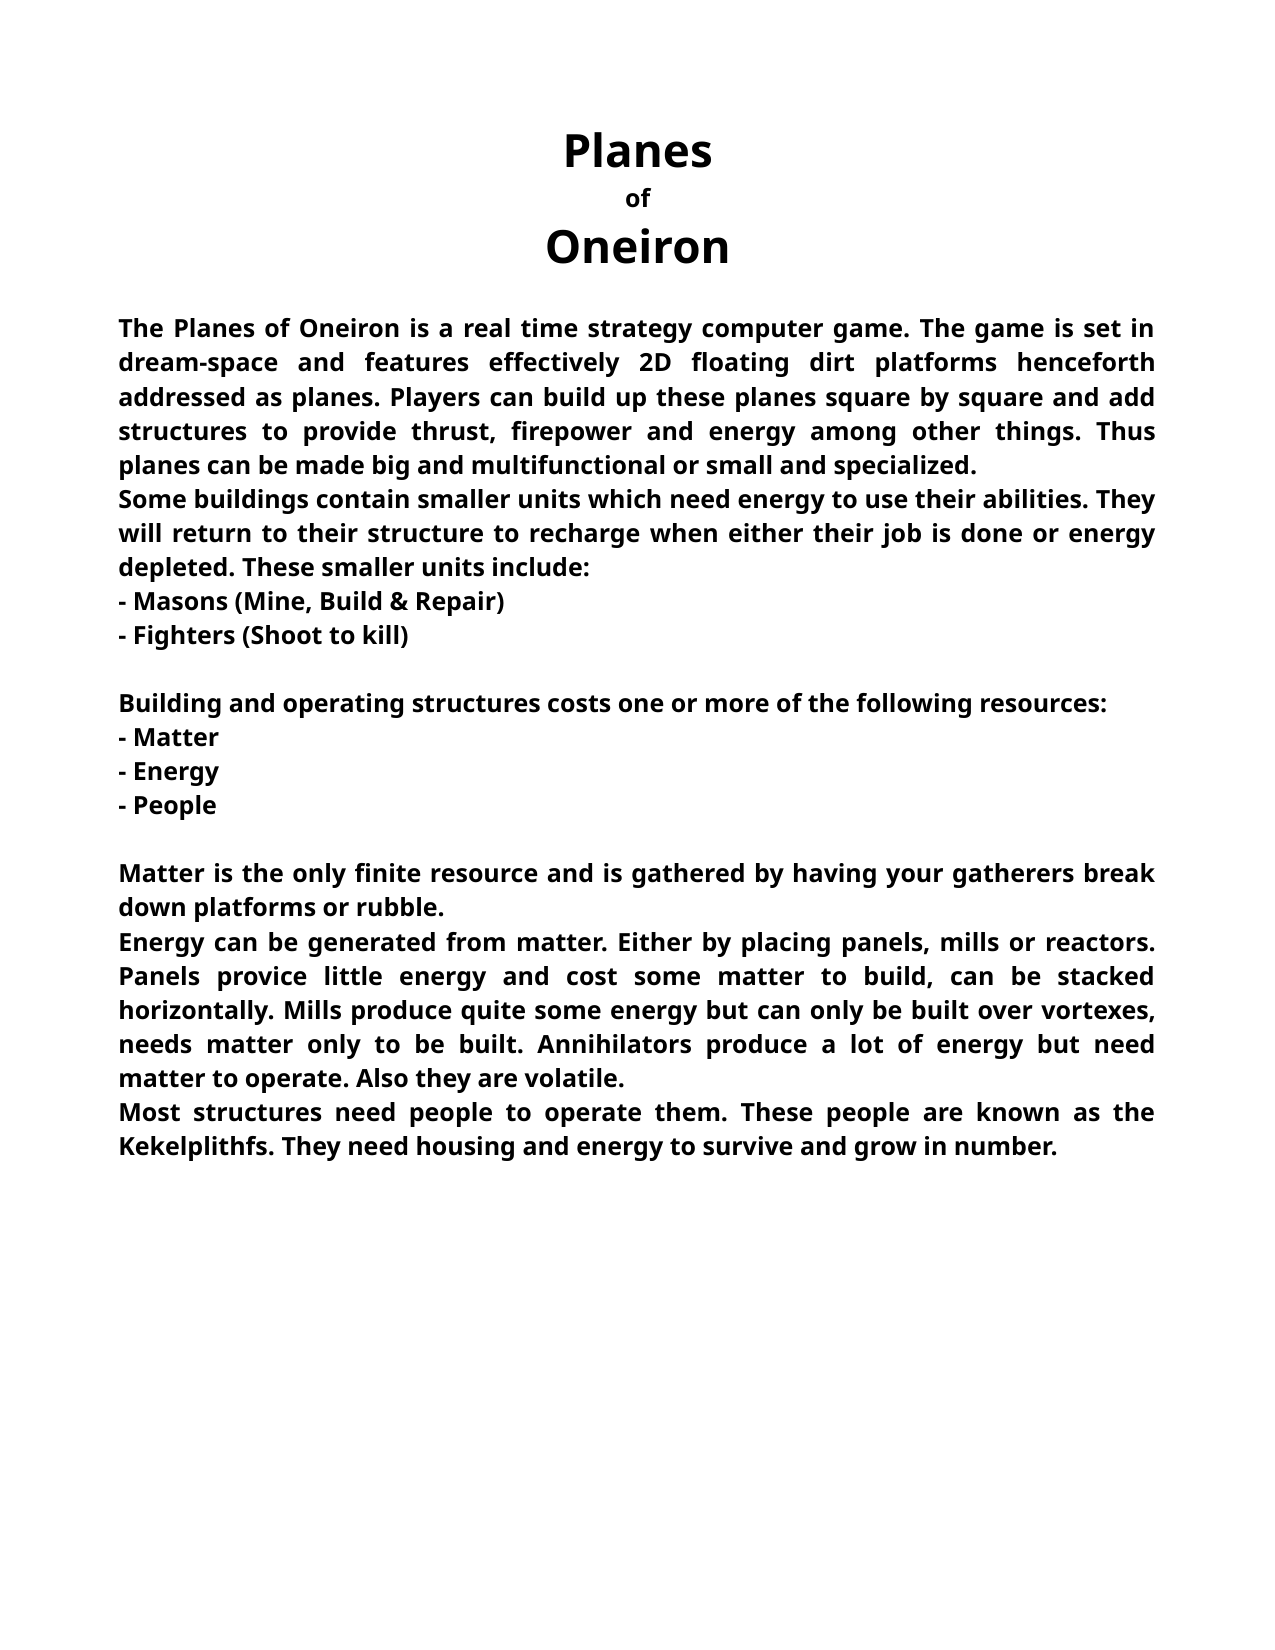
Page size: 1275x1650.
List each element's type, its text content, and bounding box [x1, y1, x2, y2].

text - Masons (Mine, Build & Repair) [118, 583, 1157, 618]
text - Fighters (Shoot to kill) [118, 618, 1157, 652]
text Most structures need people to operate them. These people are known as the Kekelplithfs. They need housing and energy to survive and grow in number. [118, 1094, 1157, 1163]
text Energy can be generated from matter. Either by placing panels, mills or reactors. Panels provice little energy and cost some matter to build, can be stacked horizontally. Mills produce quite some energy but can only be built over vortexes, needs matter only to be built. Annihilators produce a lot of energy but need matter to operate. Also they are volatile. [118, 924, 1157, 1094]
text - Energy [118, 754, 1157, 788]
text - People [118, 788, 1157, 822]
text Oneiron [118, 214, 1157, 277]
text of [118, 181, 1157, 214]
text Matter is the only finite resource and is gathered by having your gatherers break down platforms or rubble. [118, 856, 1157, 924]
text Building and operating structures costs one or more of the following resources: [118, 686, 1157, 720]
text The Planes of Oneiron is a real time strategy computer game. The game is set in dream-space and features effectively 2D floating dirt platforms henceforth addressed as planes. Players can build up these planes square by square and add structures to provide thrust, firepower and energy among other things. Thus planes can be made big and multifunctional or small and specialized. [118, 311, 1157, 481]
text Some buildings contain smaller units which need energy to use their abilities. They will return to their structure to recharge when either their job is done or energy depleted. These smaller units include: [118, 481, 1157, 583]
text - Matter [118, 720, 1157, 754]
text Planes [118, 118, 1157, 181]
